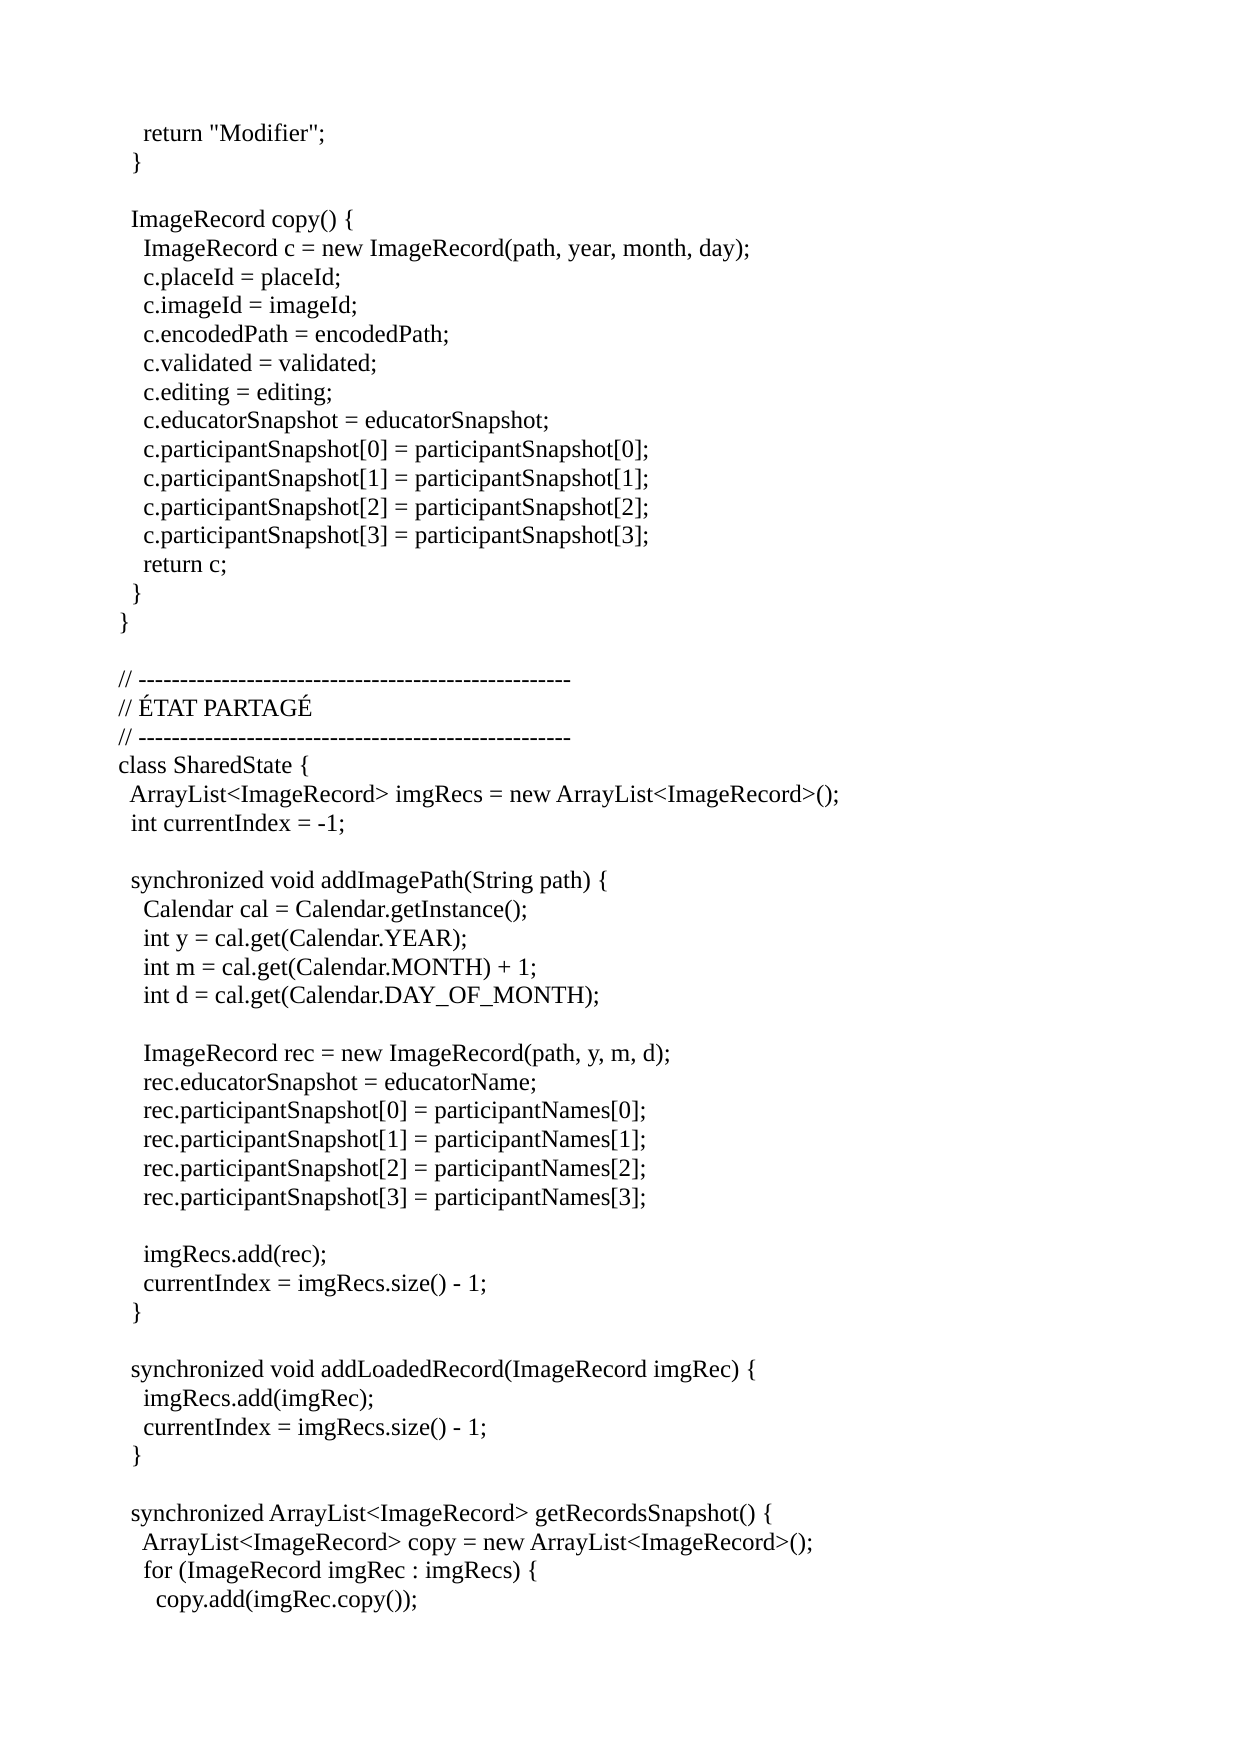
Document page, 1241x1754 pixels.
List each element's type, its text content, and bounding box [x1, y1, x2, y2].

text for (ImageRecord imgRec : imgRecs) { [118, 1556, 1122, 1584]
text ArrayList<ImageRecord> imgRecs = new ArrayList<ImageRecord>(); [118, 779, 1122, 808]
text return c; [118, 549, 1122, 578]
text copy.add(imgRec.copy()); [118, 1584, 1122, 1613]
text c.participantSnapshot[3] = participantSnapshot[3]; [118, 521, 1122, 549]
text ImageRecord copy() { [118, 204, 1122, 233]
text c.participantSnapshot[1] = participantSnapshot[1]; [118, 463, 1122, 492]
text ImageRecord c = new ImageRecord(path, year, month, day); [118, 233, 1122, 262]
text c.placeId = placeId; [118, 262, 1122, 291]
text int d = cal.get(Calendar.DAY_OF_MONTH); [118, 981, 1122, 1009]
text c.imageId = imageId; [118, 291, 1122, 319]
text int currentIndex = -1; [118, 808, 1122, 837]
text rec.participantSnapshot[3] = participantNames[3]; [118, 1182, 1122, 1211]
text int m = cal.get(Calendar.MONTH) + 1; [118, 952, 1122, 981]
text ArrayList<ImageRecord> copy = new ArrayList<ImageRecord>(); [118, 1527, 1122, 1556]
text } [118, 1441, 1122, 1469]
text c.participantSnapshot[2] = participantSnapshot[2]; [118, 492, 1122, 521]
text rec.participantSnapshot[0] = participantNames[0]; [118, 1096, 1122, 1124]
text int y = cal.get(Calendar.YEAR); [118, 923, 1122, 952]
text ImageRecord rec = new ImageRecord(path, y, m, d); [118, 1038, 1122, 1067]
text c.editing = editing; [118, 377, 1122, 406]
text imgRecs.add(imgRec); [118, 1383, 1122, 1412]
text currentIndex = imgRecs.size() - 1; [118, 1412, 1122, 1441]
text currentIndex = imgRecs.size() - 1; [118, 1268, 1122, 1297]
text } [118, 1297, 1122, 1326]
text c.participantSnapshot[0] = participantSnapshot[0]; [118, 434, 1122, 463]
text synchronized void addImagePath(String path) { [118, 866, 1122, 894]
text synchronized ArrayList<ImageRecord> getRecordsSnapshot() { [118, 1498, 1122, 1527]
text imgRecs.add(rec); [118, 1239, 1122, 1268]
text } [118, 578, 1122, 607]
text rec.participantSnapshot[2] = participantNames[2]; [118, 1153, 1122, 1182]
text synchronized void addLoadedRecord(ImageRecord imgRec) { [118, 1354, 1122, 1383]
text Calendar cal = Calendar.getInstance(); [118, 894, 1122, 923]
text } [118, 607, 1122, 636]
text // ÉTAT PARTAGÉ [118, 693, 1122, 722]
text // ---------------------------------------------------- [118, 664, 1122, 693]
text } [118, 147, 1122, 176]
text c.validated = validated; [118, 348, 1122, 377]
text c.encodedPath = encodedPath; [118, 319, 1122, 348]
text class SharedState { [118, 751, 1122, 779]
text // ---------------------------------------------------- [118, 722, 1122, 751]
text return "Modifier"; [118, 118, 1122, 147]
text rec.participantSnapshot[1] = participantNames[1]; [118, 1124, 1122, 1153]
text rec.educatorSnapshot = educatorName; [118, 1067, 1122, 1096]
text c.educatorSnapshot = educatorSnapshot; [118, 406, 1122, 434]
